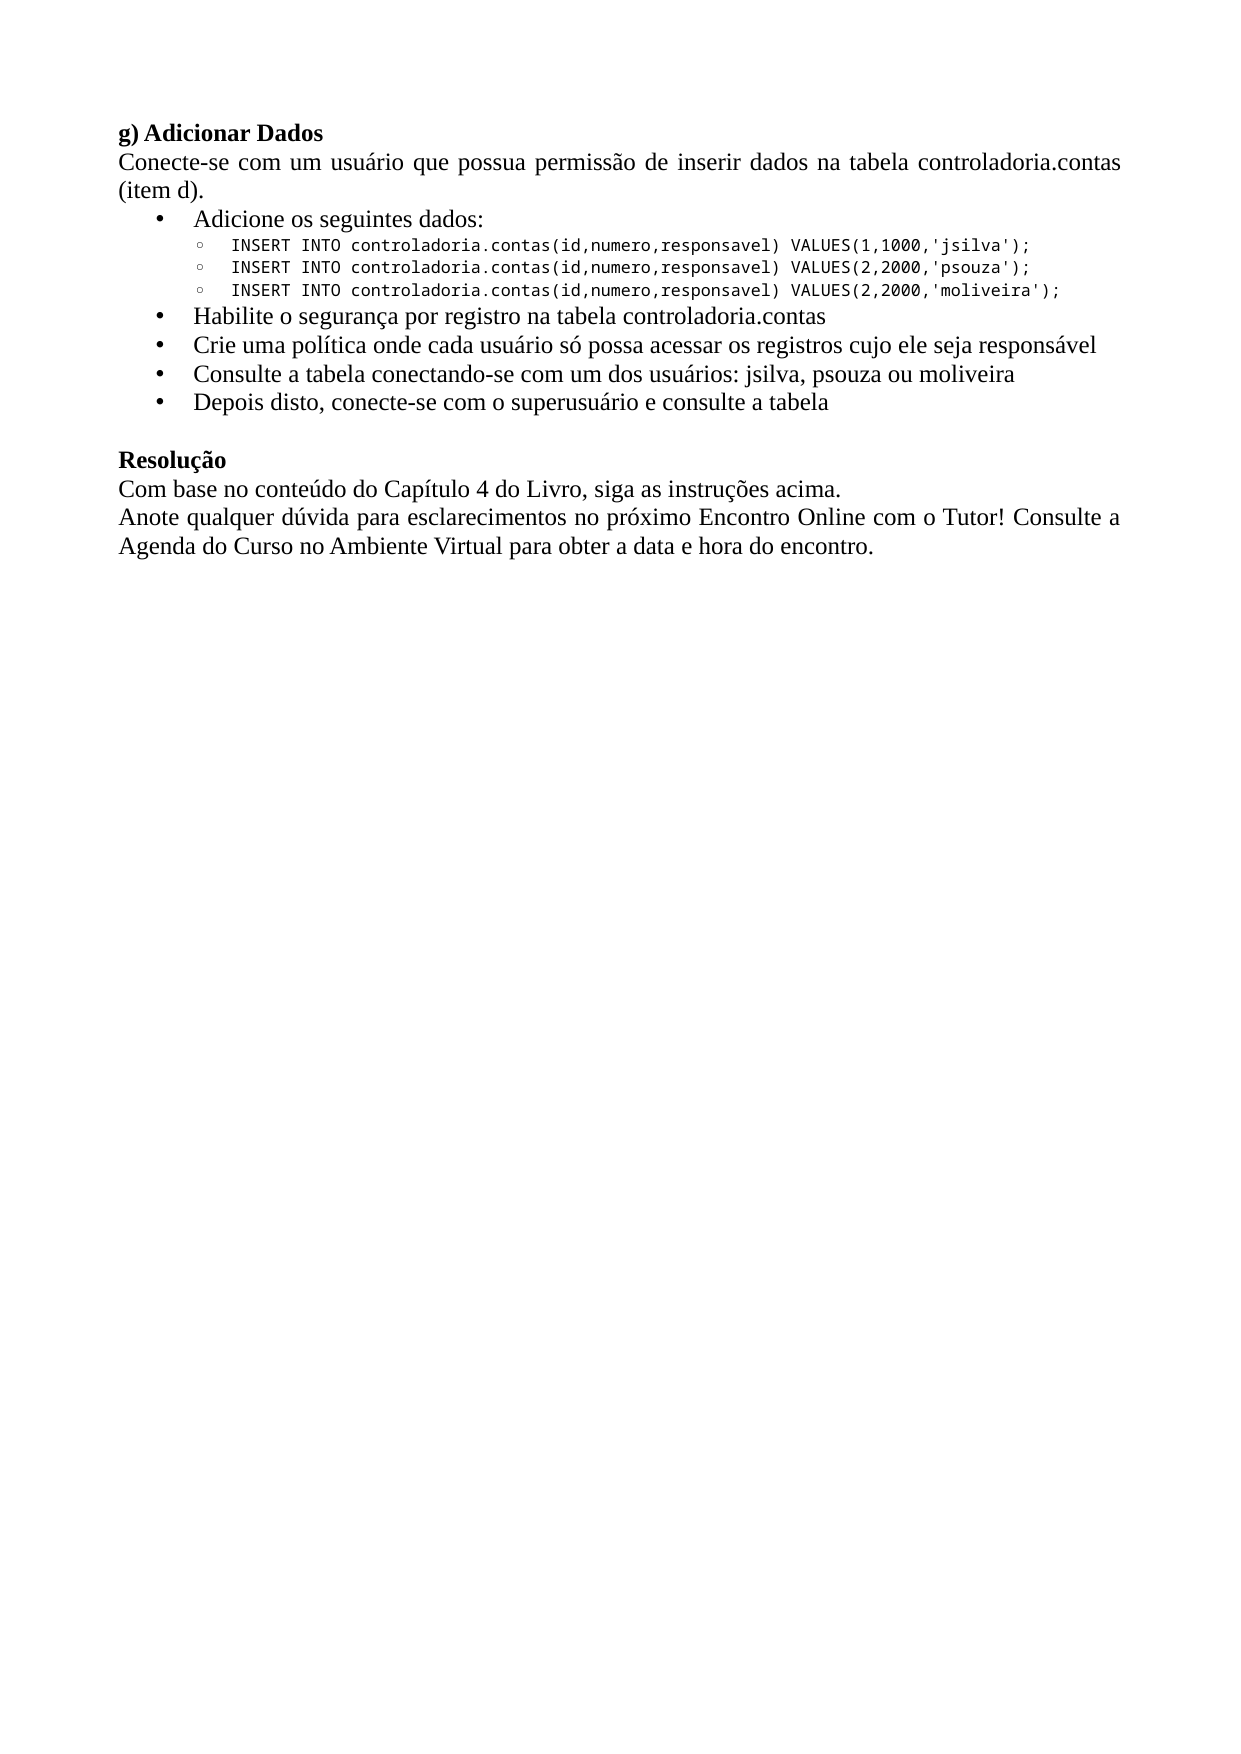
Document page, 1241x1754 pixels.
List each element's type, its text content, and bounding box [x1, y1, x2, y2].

list Crie uma política onde cada usuário só possa acessar os registros cujo ele seja responsável [156, 330, 1122, 359]
text Resolução [118, 445, 1122, 474]
text Conecte-se com um usuário que possua permissão de inserir dados na tabela controladoria.contas (item d). [118, 147, 1122, 204]
list Habilite o segurança por registro na tabela controladoria.contas [156, 301, 1122, 330]
list INSERT INTO controladoria.contas(id,numero,responsavel) VALUES(2,2000,'psouza'); [193, 256, 1122, 278]
list Adicione os seguintes dados: [156, 204, 1122, 233]
list Depois disto, conecte-se com o superusuário e consulte a tabela [156, 387, 1122, 416]
list Consulte a tabela conectando-se com um dos usuários: jsilva, psouza ou moliveira [156, 359, 1122, 387]
list INSERT INTO controladoria.contas(id,numero,responsavel) VALUES(1,1000,'jsilva'); [193, 233, 1122, 256]
text Anote qualquer dúvida para esclarecimentos no próximo Encontro Online com o Tutor! Consulte a Agenda do Curso no Ambiente Virtual para obter a data e hora do encontro. [118, 502, 1122, 560]
list INSERT INTO controladoria.contas(id,numero,responsavel) VALUES(2,2000,'moliveira'); [193, 278, 1122, 301]
text Com base no conteúdo do Capítulo 4 do Livro, siga as instruções acima. [118, 474, 1122, 502]
text g) Adicionar Dados [118, 118, 1122, 147]
